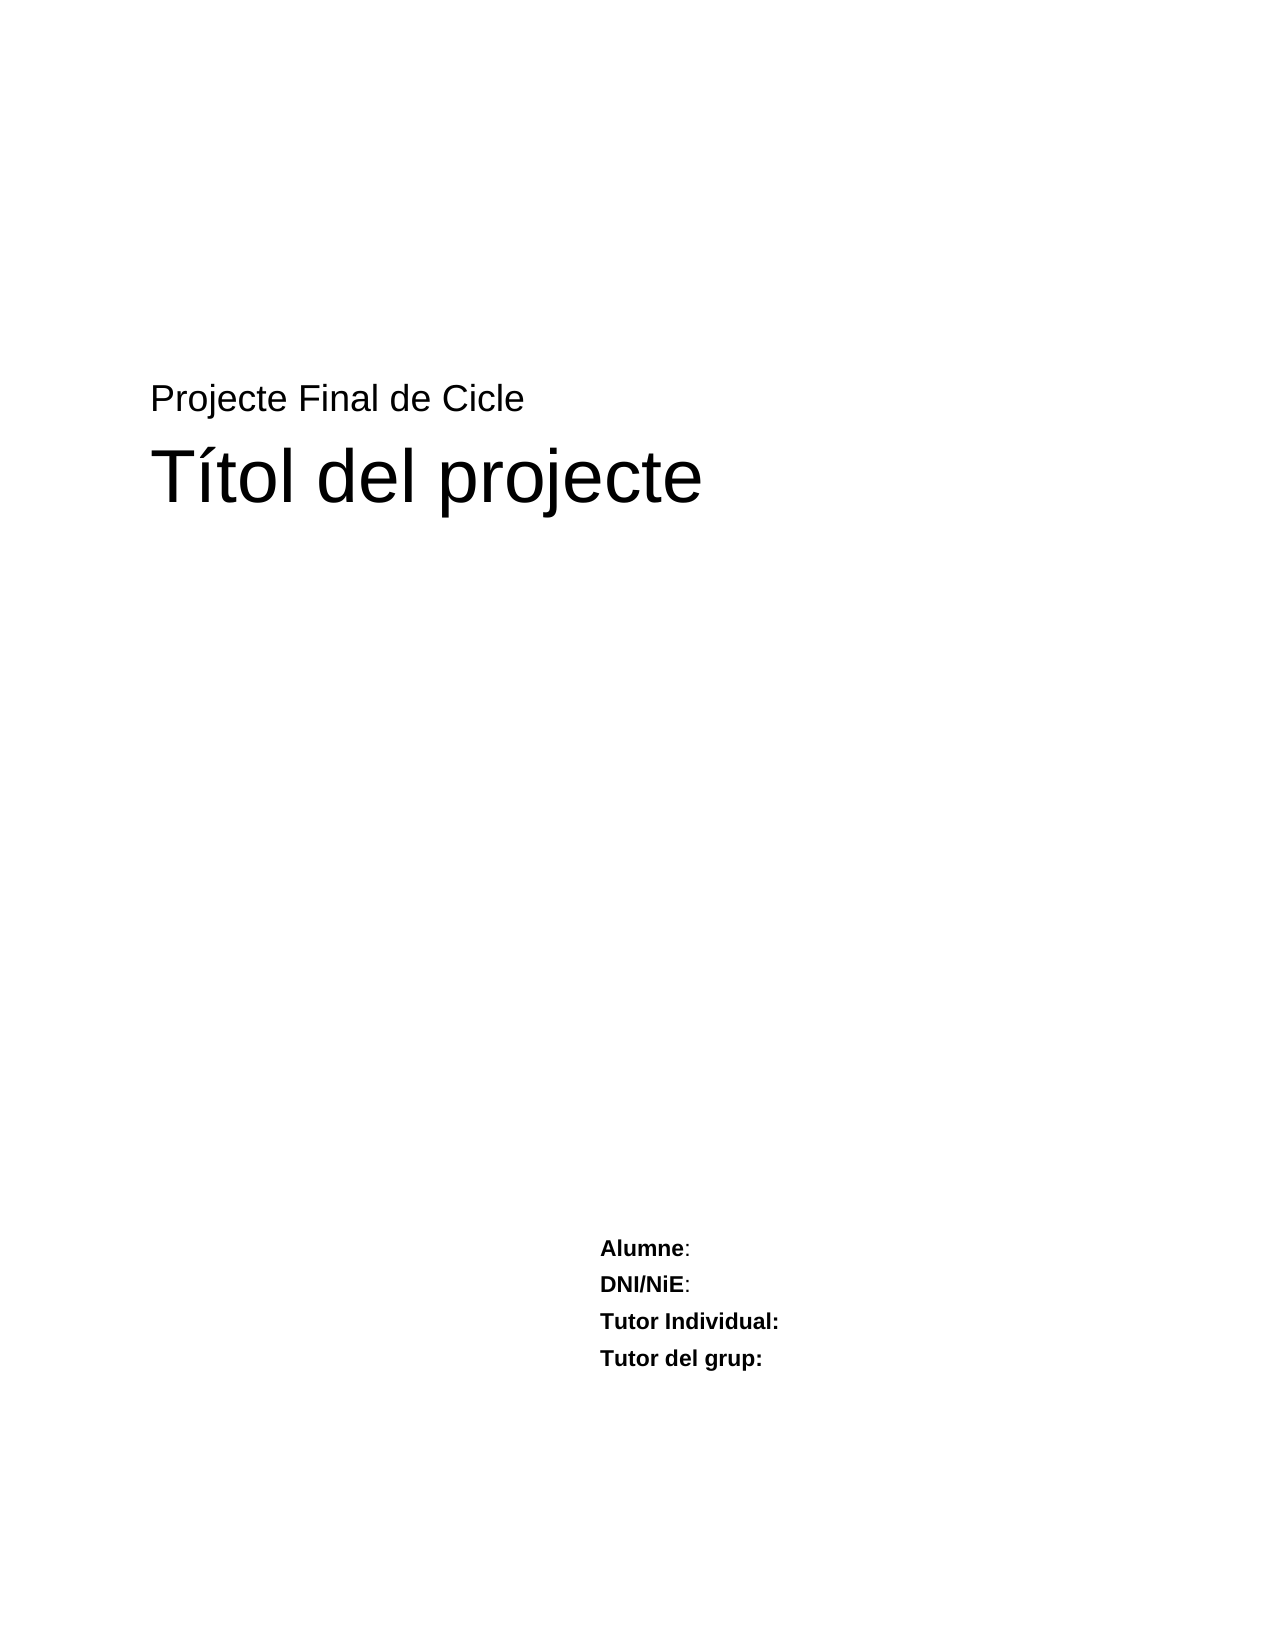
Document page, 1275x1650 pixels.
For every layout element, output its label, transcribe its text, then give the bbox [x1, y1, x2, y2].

text Tutor del grup: [525, 1345, 1124, 1371]
text Alumne: [525, 1235, 1124, 1261]
text Projecte Final de Cicle [150, 376, 1124, 419]
text Tutor Individual: [525, 1308, 1124, 1334]
text DNI/NiE: [525, 1271, 1124, 1298]
text Títol del projecte [150, 432, 1124, 519]
